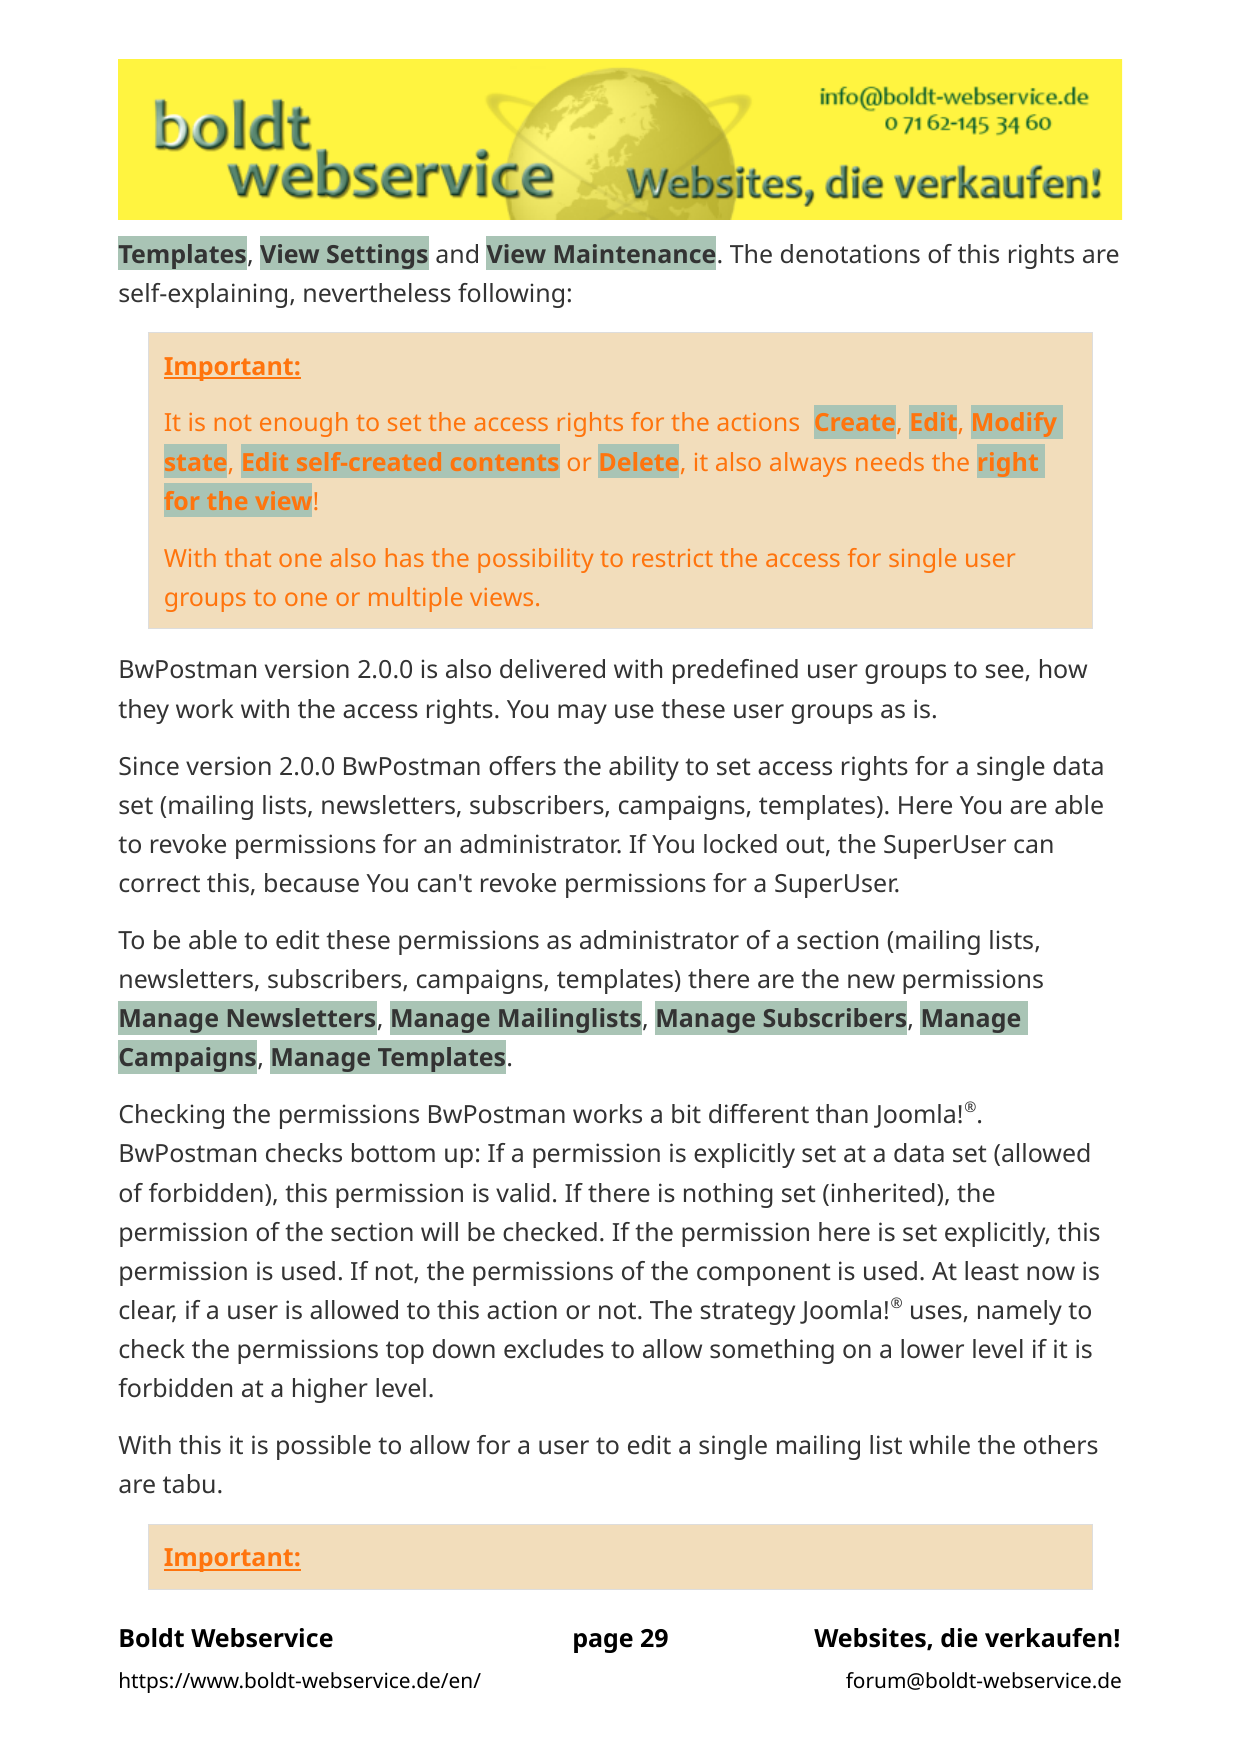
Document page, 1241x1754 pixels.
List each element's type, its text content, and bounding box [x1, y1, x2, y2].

text To be able to edit these permissions as administrator of a section (mailing lists, newsletters, subscribers, campaigns, templates) there are the new permissions Manage Newsletters, Manage Mailinglists, Manage Subscribers, Manage Campaigns, Manage Templates. [118, 922, 1122, 1074]
text Important: [149, 333, 1092, 382]
picture [118, 59, 1123, 220]
text Important: [149, 1525, 1092, 1589]
text Templates, View Settings and View Maintenance. The denotations of this rights are self-explaining, nevertheless following: [118, 236, 1122, 309]
text BwPostman version 2.0.0 is also delivered with predefined user groups to see, how they work with the access rights. You may use these user groups as is. [118, 652, 1122, 725]
text Checking the permissions BwPostman works a bit different than Joomla!®. BwPostman checks bottom up: If a permission is explicitly set at a data set (allowed of forbidden), this permission is valid. If there is nothing set (inherited), the permission of the section will be checked. If the permission here is set explicitly, this permission is used. If not, the permissions of the component is used. At least now is clear, if a user is allowed to this action or not. The strategy Joomla!® uses, namely to check the permissions top down excludes to allow something on a lower level if it is forbidden at a higher level. [118, 1097, 1122, 1405]
text Since version 2.0.0 BwPostman offers the ability to set access rights for a single data set (mailing lists, newsletters, subscribers, campaigns, templates). Here You are able to revoke permissions for an administrator. If You locked out, the SuperUser can correct this, because You can't revoke permissions for a SuperUser. [118, 748, 1122, 900]
text With that one also has the possibility to restrict the access for single user groups to one or multiple views. [149, 524, 1092, 628]
text It is not enough to set the access rights for the actions Create, Edit, Modify state, Edit self-created contents or Delete, it also always needs the right for the view! [149, 389, 1092, 517]
text With this it is possible to allow for a user to edit a single mailing list while the others are tabu. [118, 1428, 1122, 1501]
